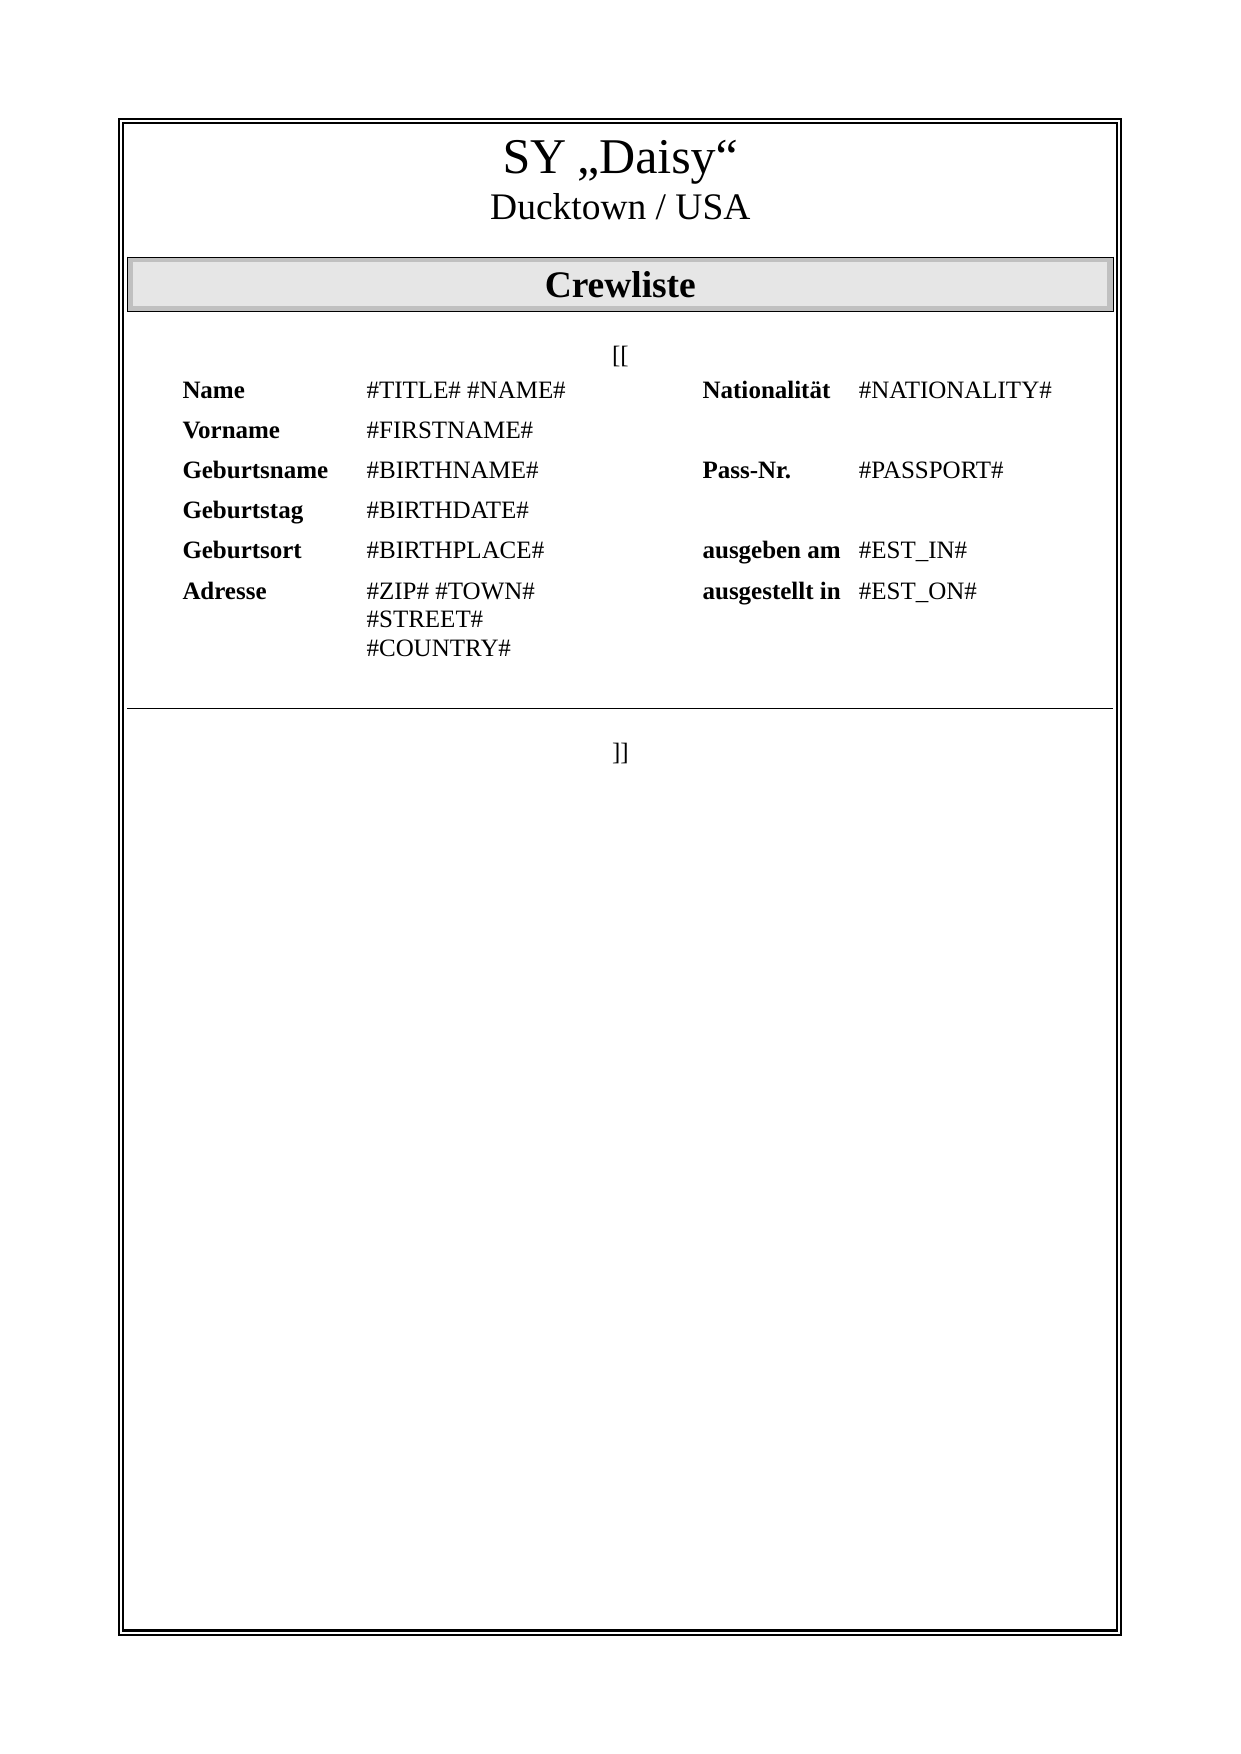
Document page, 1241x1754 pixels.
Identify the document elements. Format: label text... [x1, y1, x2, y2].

table_cell ausgeben am [697, 530, 853, 570]
table_cell #ZIP# #TOWN# #STREET# #COUNTRY# [361, 570, 697, 668]
table_header Name [177, 369, 361, 409]
table_header #NATIONALITY# [853, 369, 1064, 409]
table_cell #EST_IN# [853, 530, 1064, 570]
table_cell [853, 409, 1064, 449]
table_header Nationalität [697, 369, 853, 409]
table_cell #PASSPORT# [853, 449, 1064, 489]
text SY „Daisy“ Ducktown / USA [127, 127, 1113, 228]
table_cell Geburtstag [177, 490, 361, 530]
table_header Crewliste [128, 258, 1113, 311]
table_cell Adresse [177, 570, 361, 668]
table_cell [697, 409, 853, 449]
table_cell Vorname [177, 409, 361, 449]
table_cell #BIRTHDATE# [361, 490, 697, 530]
text [[ [127, 340, 1113, 369]
table_cell [697, 490, 853, 530]
table_cell #FIRSTNAME# [361, 409, 697, 449]
table_cell Geburtsname [177, 449, 361, 489]
table_header [127, 668, 1113, 708]
table_cell Geburtsort [177, 530, 361, 570]
table_cell Pass-Nr. [697, 449, 853, 489]
table_cell #EST_ON# [853, 570, 1064, 668]
text ]] [127, 737, 1113, 766]
table_header #TITLE# #NAME# [361, 369, 697, 409]
table_cell #BIRTHNAME# [361, 449, 697, 489]
table_cell [853, 490, 1064, 530]
table_cell #BIRTHPLACE# [361, 530, 697, 570]
table_cell ausgestellt in [697, 570, 853, 668]
